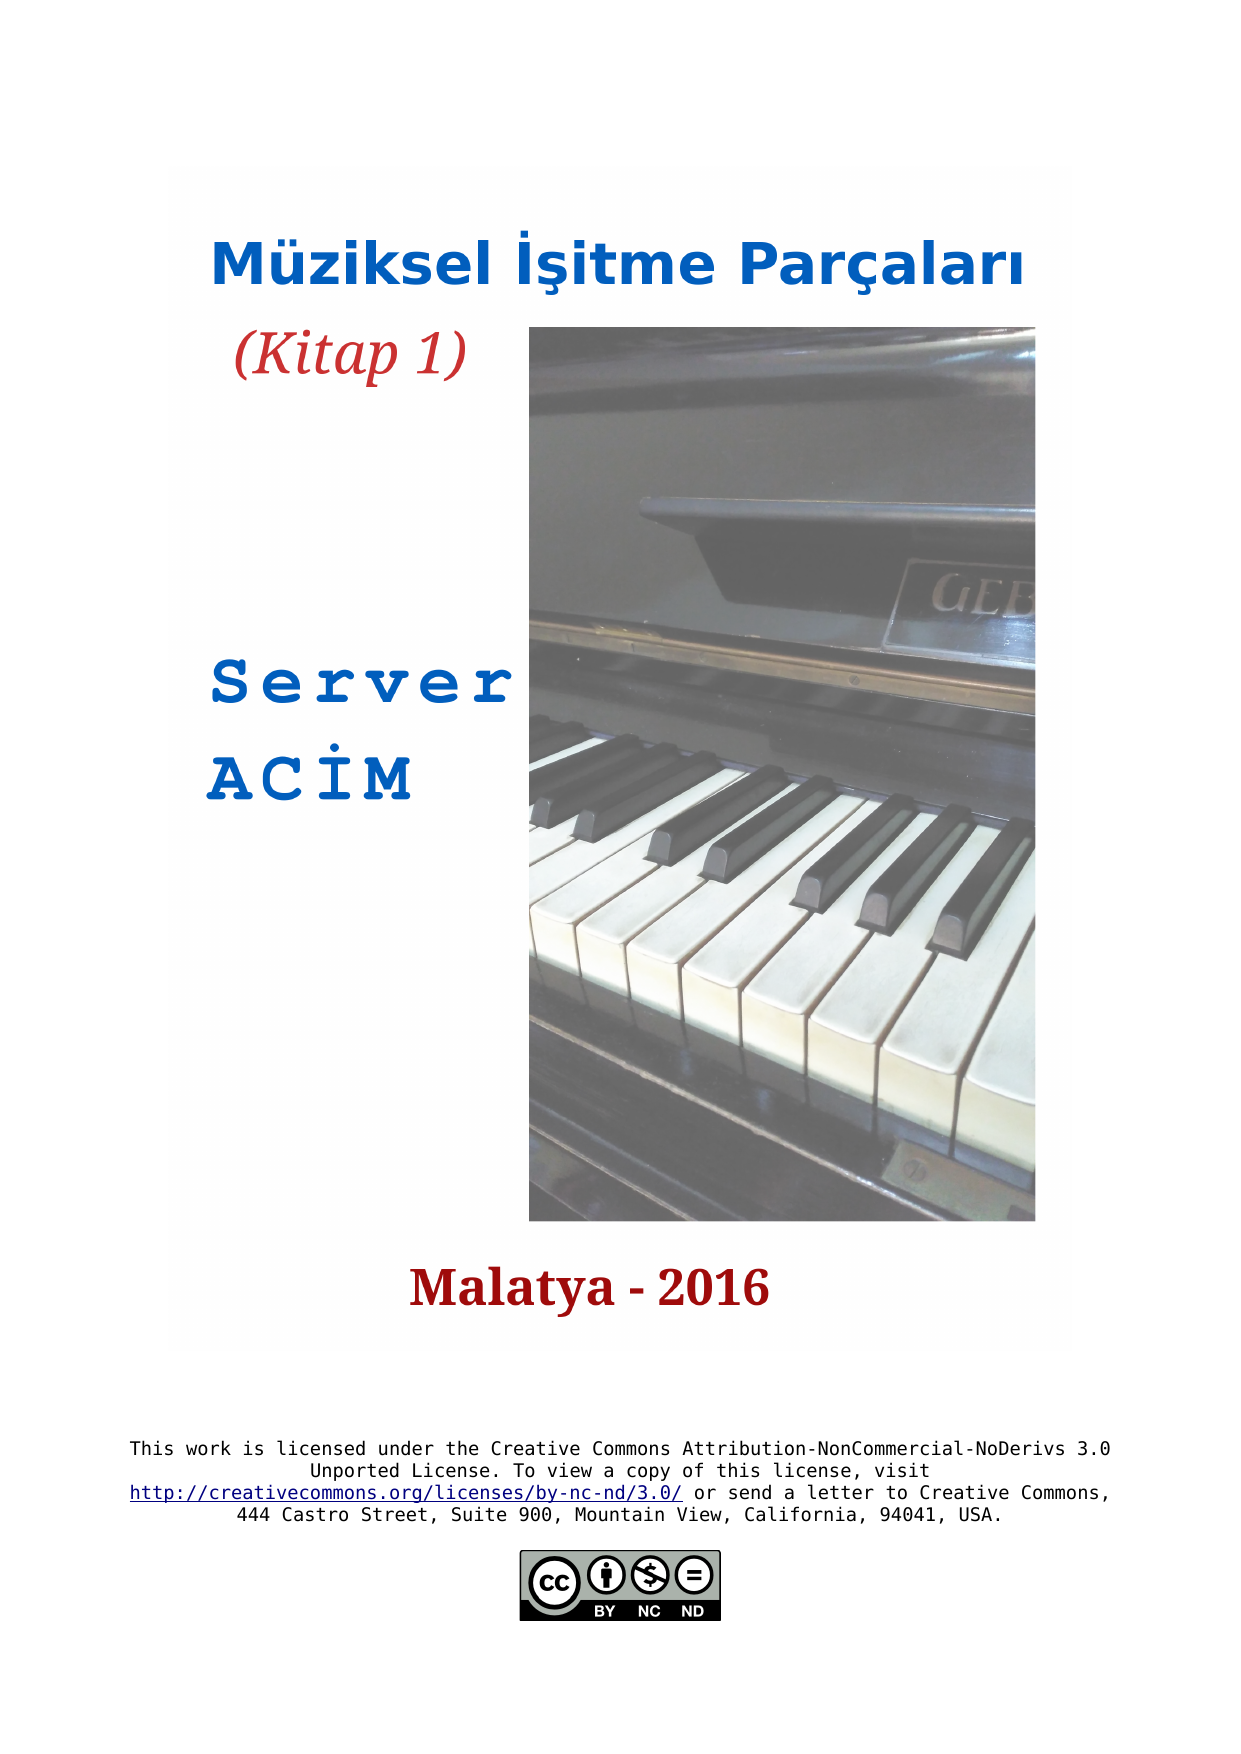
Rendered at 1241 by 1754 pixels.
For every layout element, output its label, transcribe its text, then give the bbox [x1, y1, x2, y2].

picture [519, 1550, 721, 1621]
picture [168, 166, 1072, 1351]
text This work is licensed under the Creative Commons Attribution-NonCommercial-NoDerivs 3.0 Unported License. To view a copy of this license, visit http://creativecommons.org/licenses/by-nc-nd/3.0/ or send a letter to Creative Commons, 444 Castro Street, Suite 900, Mountain View, California, 94041, USA. [118, 1438, 1122, 1526]
